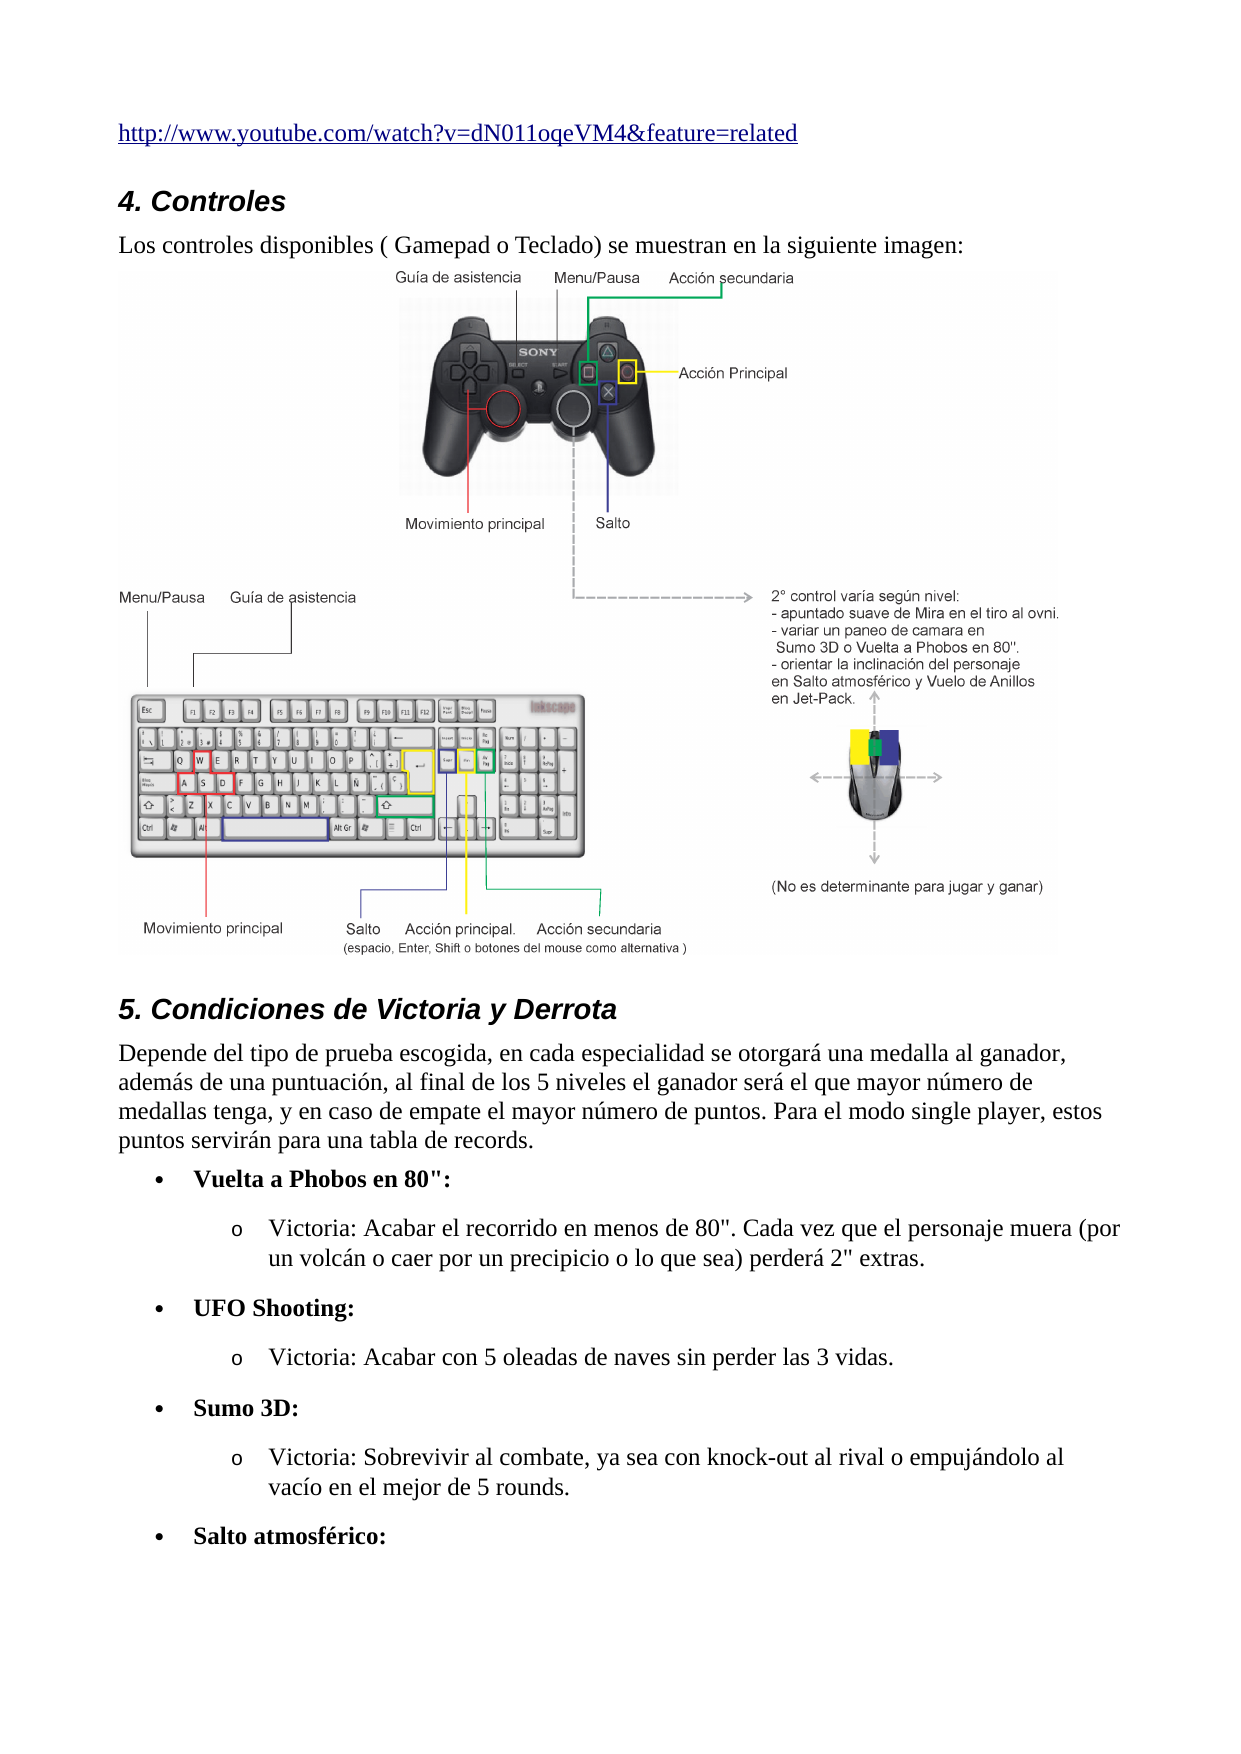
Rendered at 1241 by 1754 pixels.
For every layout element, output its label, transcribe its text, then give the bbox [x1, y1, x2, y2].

text Los controles disponibles ( Gamepad o Teclado) se muestran en la siguiente imagen: [118, 230, 1122, 259]
list Salto atmosférico: [156, 1521, 1122, 1550]
subtitle 5. Condiciones de Victoria y Derrota [118, 992, 1122, 1026]
list Victoria: Acabar el recorrido en menos de 80". Cada vez que el personaje muera (por un volcán o caer por un precipicio o lo que sea) perderá 2" extras. [231, 1213, 1122, 1272]
text http://www.youtube.com/watch?v=dN011oqeVM4&feature=related [118, 118, 1122, 147]
list Victoria: Sobrevivir al combate, ya sea con knock-out al rival o empujándolo al vacío en el mejor de 5 rounds. [231, 1442, 1122, 1501]
list Vuelta a Phobos en 80": [156, 1164, 1122, 1193]
text Depende del tipo de prueba escogida, en cada especialidad se otorgará una medalla al ganador, además de una puntuación, al final de los 5 niveles el ganador será el que mayor número de medallas tenga, y en caso de empate el mayor número de puntos. Para el modo single player, estos puntos servirán para una tabla de records. [118, 1038, 1122, 1153]
list Sumo 3D: [156, 1393, 1122, 1421]
list UFO Shooting: [156, 1293, 1122, 1321]
list Victoria: Acabar con 5 oleadas de naves sin perder las 3 vidas. [231, 1342, 1122, 1372]
subtitle 4. Controles [118, 184, 1122, 218]
